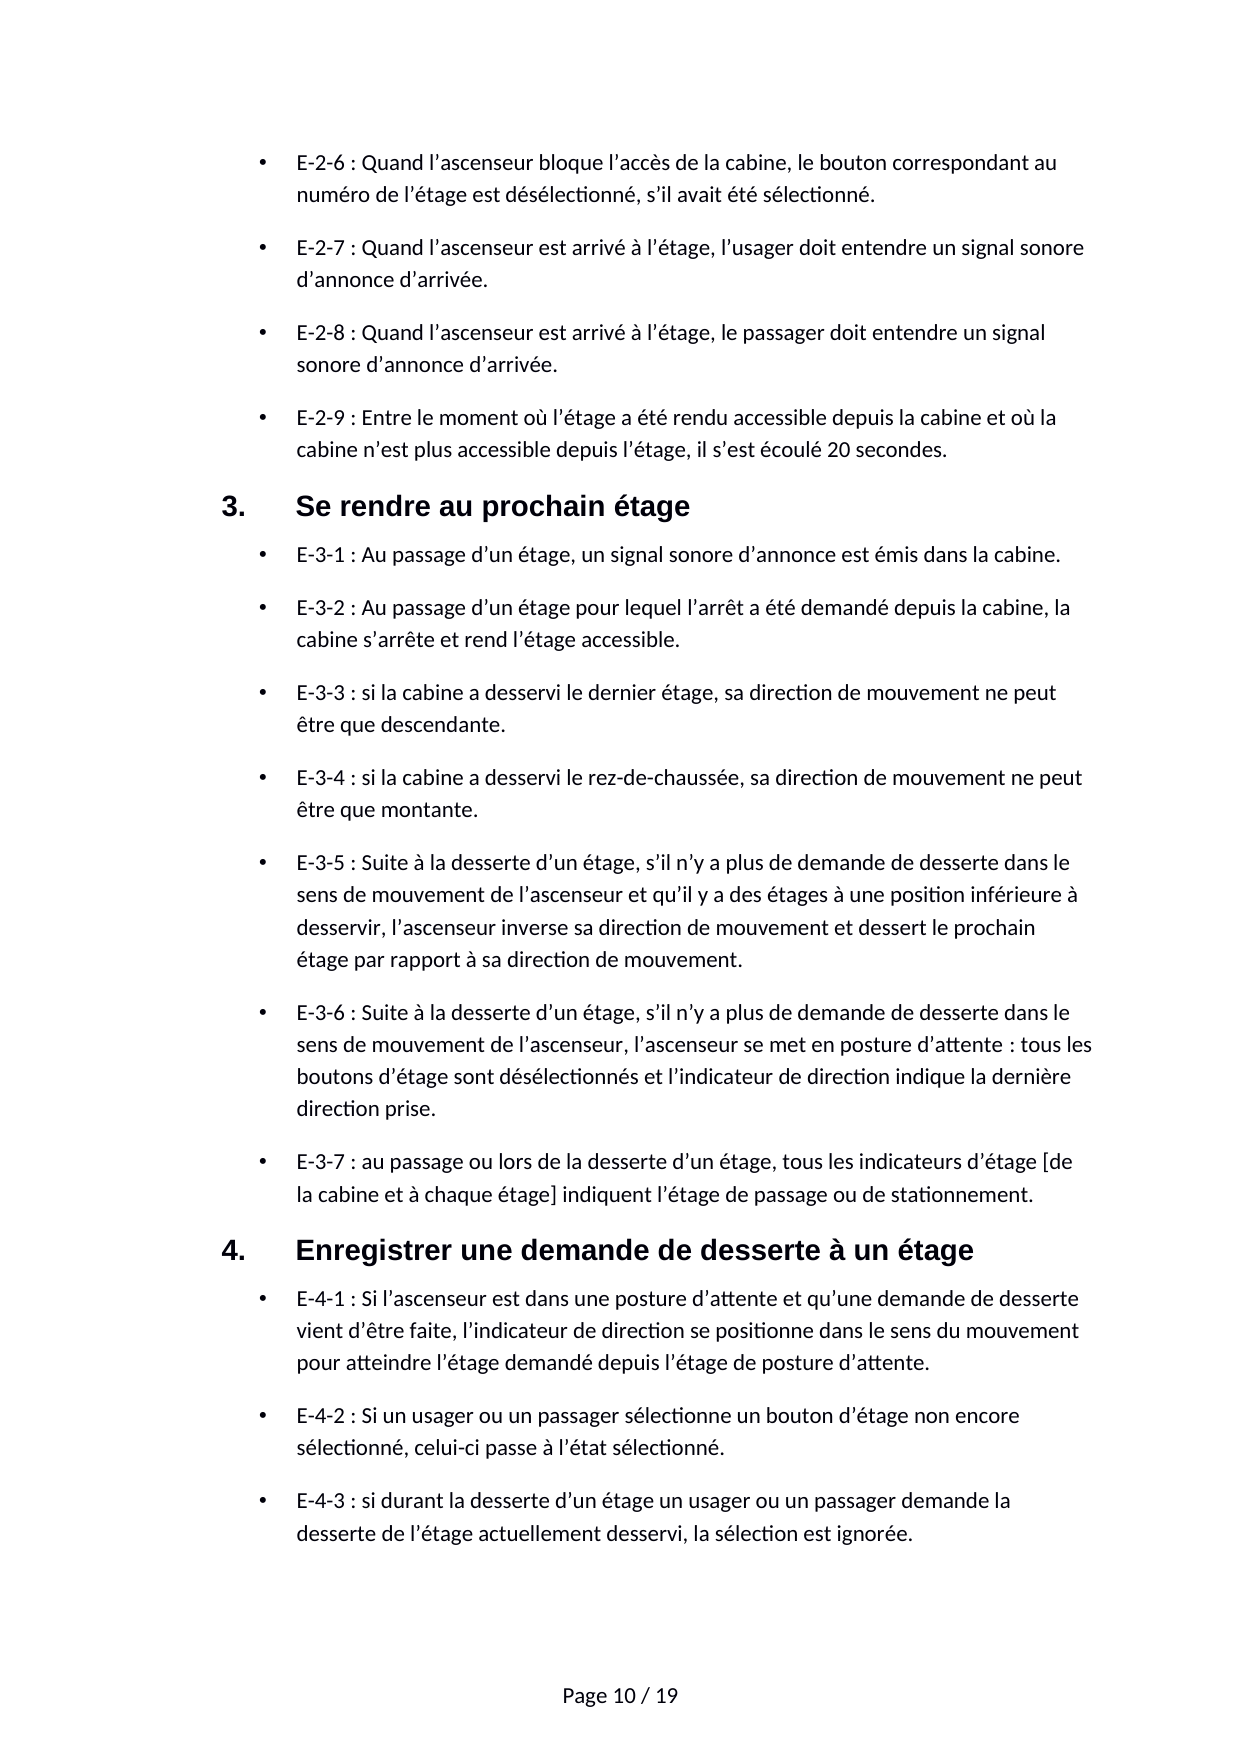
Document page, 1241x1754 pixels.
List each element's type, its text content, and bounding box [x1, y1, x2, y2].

list E-3-1 : Au passage d’un étage, un signal sonore d’annonce est émis dans la cabine. [259, 540, 1093, 568]
list E-2-7 : Quand l’ascenseur est arrivé à l’étage, l’usager doit entendre un signal sonore d’annonce d’arrivée. [259, 233, 1093, 293]
subtitle 4. Enregistrer une demande de desserte à un étage [148, 1233, 1093, 1266]
list E-3-6 : Suite à la desserte d’un étage, s’il n’y a plus de demande de desserte dans le sens de mouvement de l’ascenseur, l’ascenseur se met en posture d’attente : tous les boutons d’étage sont désélectionnés et l’indicateur de direction indique la dernière direction prise. [259, 998, 1093, 1122]
list E-3-3 : si la cabine a desservi le dernier étage, sa direction de mouvement ne peut être que descendante. [259, 678, 1093, 738]
list E-3-4 : si la cabine a desservi le rez-de-chaussée, sa direction de mouvement ne peut être que montante. [259, 763, 1093, 823]
list E-4-2 : Si un usager ou un passager sélectionne un bouton d’étage non encore sélectionné, celui-ci passe à l’état sélectionné. [259, 1401, 1093, 1462]
list E-2-9 : Entre le moment où l’étage a été rendu accessible depuis la cabine et où la cabine n’est plus accessible depuis l’étage, il s’est écoulé 20 secondes. [259, 403, 1093, 463]
list E-4-3 : si durant la desserte d’un étage un usager ou un passager demande la desserte de l’étage actuellement desservi, la sélection est ignorée. [259, 1487, 1093, 1547]
list E-4-1 : Si l’ascenseur est dans une posture d’attente et qu’une demande de desserte vient d’être faite, l’indicateur de direction se positionne dans le sens du mouvement pour atteindre l’étage demandé depuis l’étage de posture d’attente. [259, 1284, 1093, 1376]
list E-3-7 : au passage ou lors de la desserte d’un étage, tous les indicateurs d’étage [de la cabine et à chaque étage] indiquent l’étage de passage ou de stationnement. [259, 1147, 1093, 1208]
list E-2-8 : Quand l’ascenseur est arrivé à l’étage, le passager doit entendre un signal sonore d’annonce d’arrivée. [259, 318, 1093, 378]
list E-2-6 : Quand l’ascenseur bloque l’accès de la cabine, le bouton correspondant au numéro de l’étage est désélectionné, s’il avait été sélectionné. [259, 148, 1093, 208]
subtitle 3. Se rendre au prochain étage [148, 488, 1093, 522]
list E-3-2 : Au passage d’un étage pour lequel l’arrêt a été demandé depuis la cabine, la cabine s’arrête et rend l’étage accessible. [259, 593, 1093, 653]
list E-3-5 : Suite à la desserte d’un étage, s’il n’y a plus de demande de desserte dans le sens de mouvement de l’ascenseur et qu’il y a des étages à une position inférieure à desservir, l’ascenseur inverse sa direction de mouvement et dessert le prochain étage par rapport à sa direction de mouvement. [259, 848, 1093, 973]
